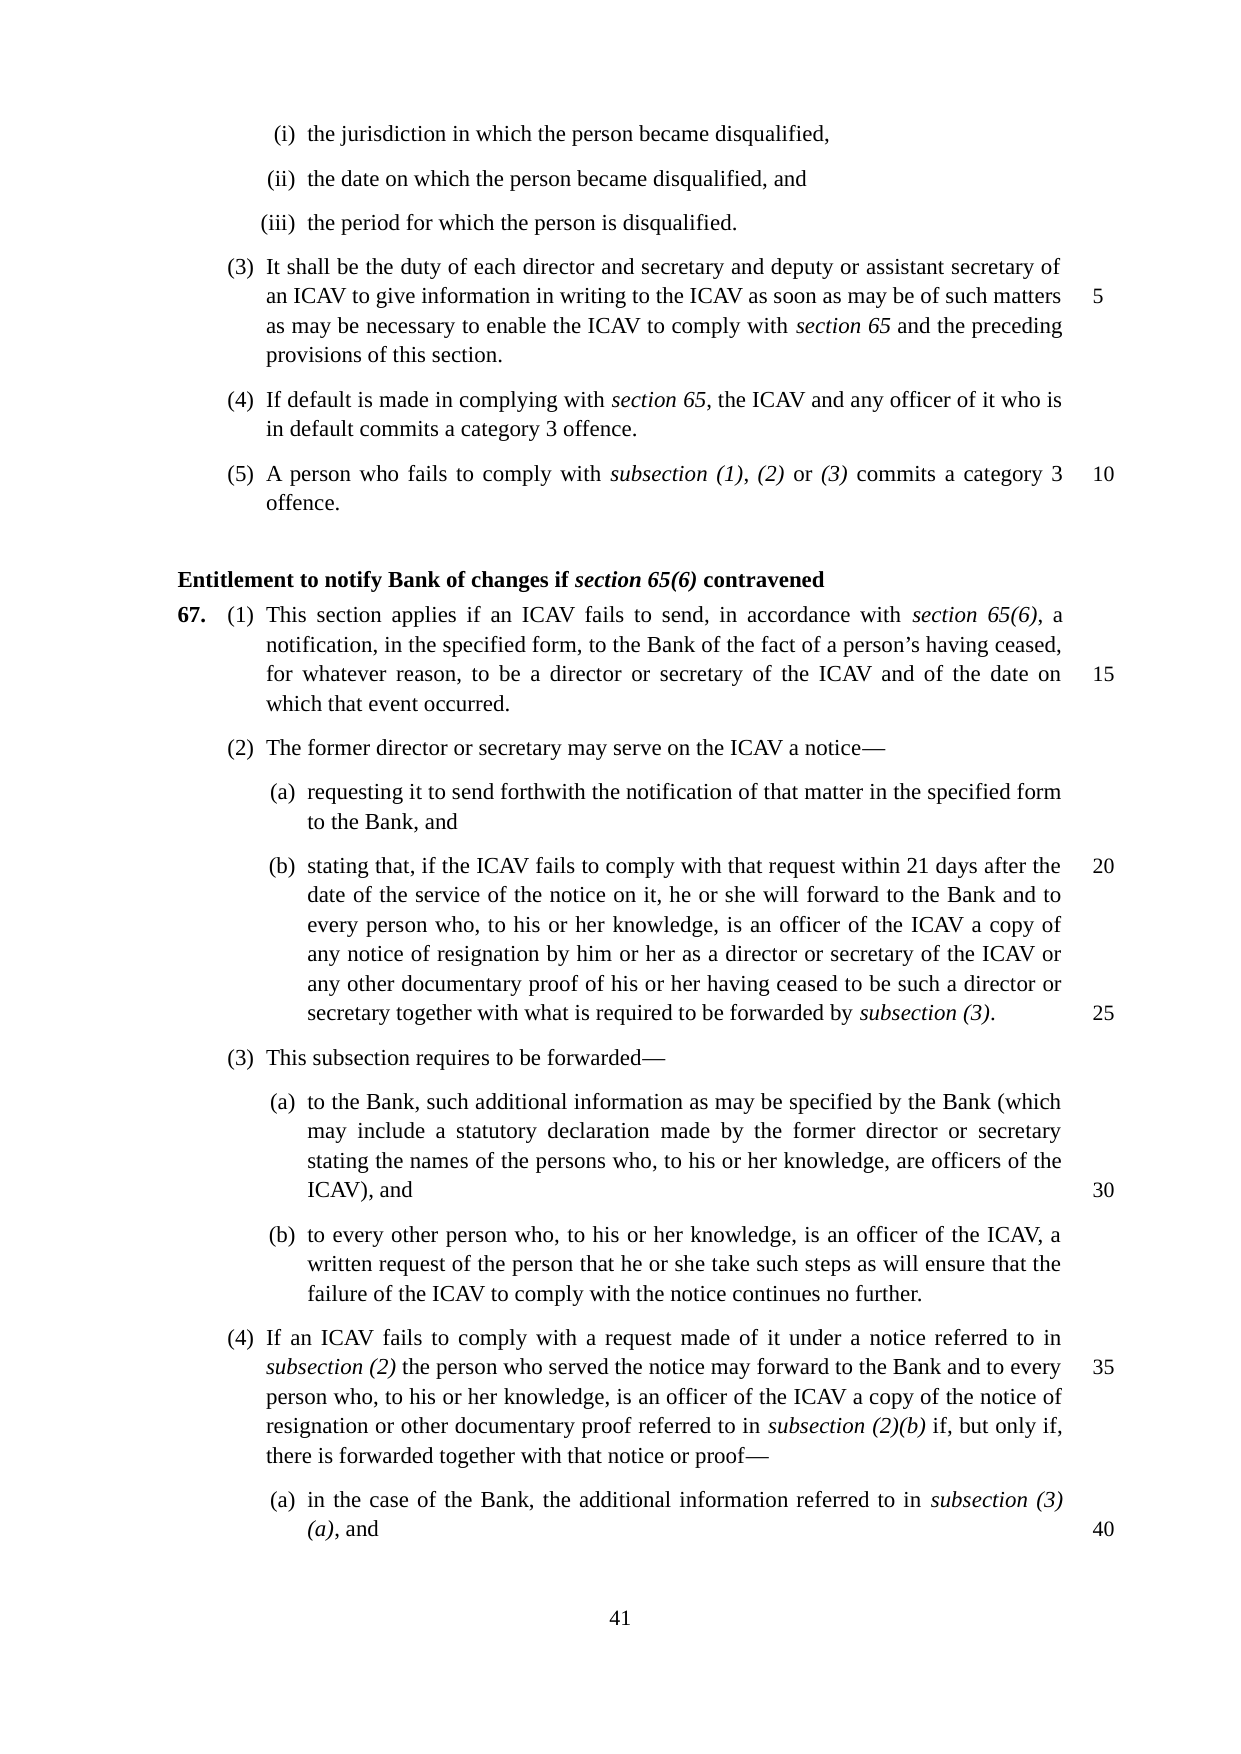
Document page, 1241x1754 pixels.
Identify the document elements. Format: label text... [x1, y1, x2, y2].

text (ii) the date on which the person became disqualified, and [177, 162, 1063, 192]
text (b) stating that, if the ICAV fails to comply with that request within 21 days after the date of the service of the notice on it, he or she will forward to the Bank and to every person who, to his or her knowledge, is an officer of the ICAV a copy of any notice of resignation by him or her as a director or secretary of the ICAV or any other documentary proof of his or her having ceased to be such a director or secretary together with what is required to be forwarded by subsection (3). [177, 850, 1063, 1027]
text (a) to the Bank, such additional information as may be specified by the Bank (which may include a statutory declaration made by the former director or secretary stating the names of the persons who, to his or her knowledge, are officers of the ICAV), and [177, 1086, 1063, 1204]
text (a) in the case of the Bank, the additional information referred to in subsection (3)(a), and [177, 1484, 1063, 1543]
text (a) requesting it to send forthwith the notification of that matter in the specified form to the Bank, and [177, 776, 1063, 835]
text (4) If an ICAV fails to comply with a request made of it under a notice referred to in subsection (2) the person who served the notice may forward to the Bank and to every person who, to his or her knowledge, is an officer of the ICAV a copy of the notice of resignation or other documentary proof referred to in subsection (2)(b) if, but only if, there is forwarded together with that notice or proof⁠— [177, 1322, 1063, 1469]
text 67. (1) This section applies if an ICAV fails to send, in accordance with section 65(6), a notification, in the specified form, to the Bank of the fact of a person’s having ceased, for whatever reason, to be a director or secretary of the ICAV and of the date on which that event occurred. [177, 599, 1063, 717]
text (i) the jurisdiction in which the person became disqualified, [177, 118, 1063, 148]
text (5) A person who fails to comply with subsection (1), (2) or (3) commits a category 3 offence. [177, 457, 1063, 516]
text (iii) the period for which the person is disqualified. [177, 207, 1063, 236]
text (4) If default is made in complying with section 65, the ICAV and any officer of it who is in default commits a category 3 offence. [177, 384, 1063, 443]
text (b) to every other person who, to his or her knowledge, is an officer of the ICAV, a written request of the person that he or she take such steps as will ensure that the failure of the ICAV to comply with the notice continues no further. [177, 1218, 1063, 1307]
text (3) It shall be the duty of each director and secretary and deputy or assistant secretary of an ICAV to give information in writing to the ICAV as soon as may be of such matters as may be necessary to enable the ICAV to comply with section 65 and the preceding provisions of this section. [177, 251, 1063, 369]
text (2) The former director or secretary may serve on the ICAV a notice⁠— [177, 732, 1063, 761]
text (3) This subsection requires to be forwarded⁠— [177, 1041, 1063, 1071]
text Entitlement to notify Bank of changes if section 65(6) contravened [177, 564, 1063, 593]
